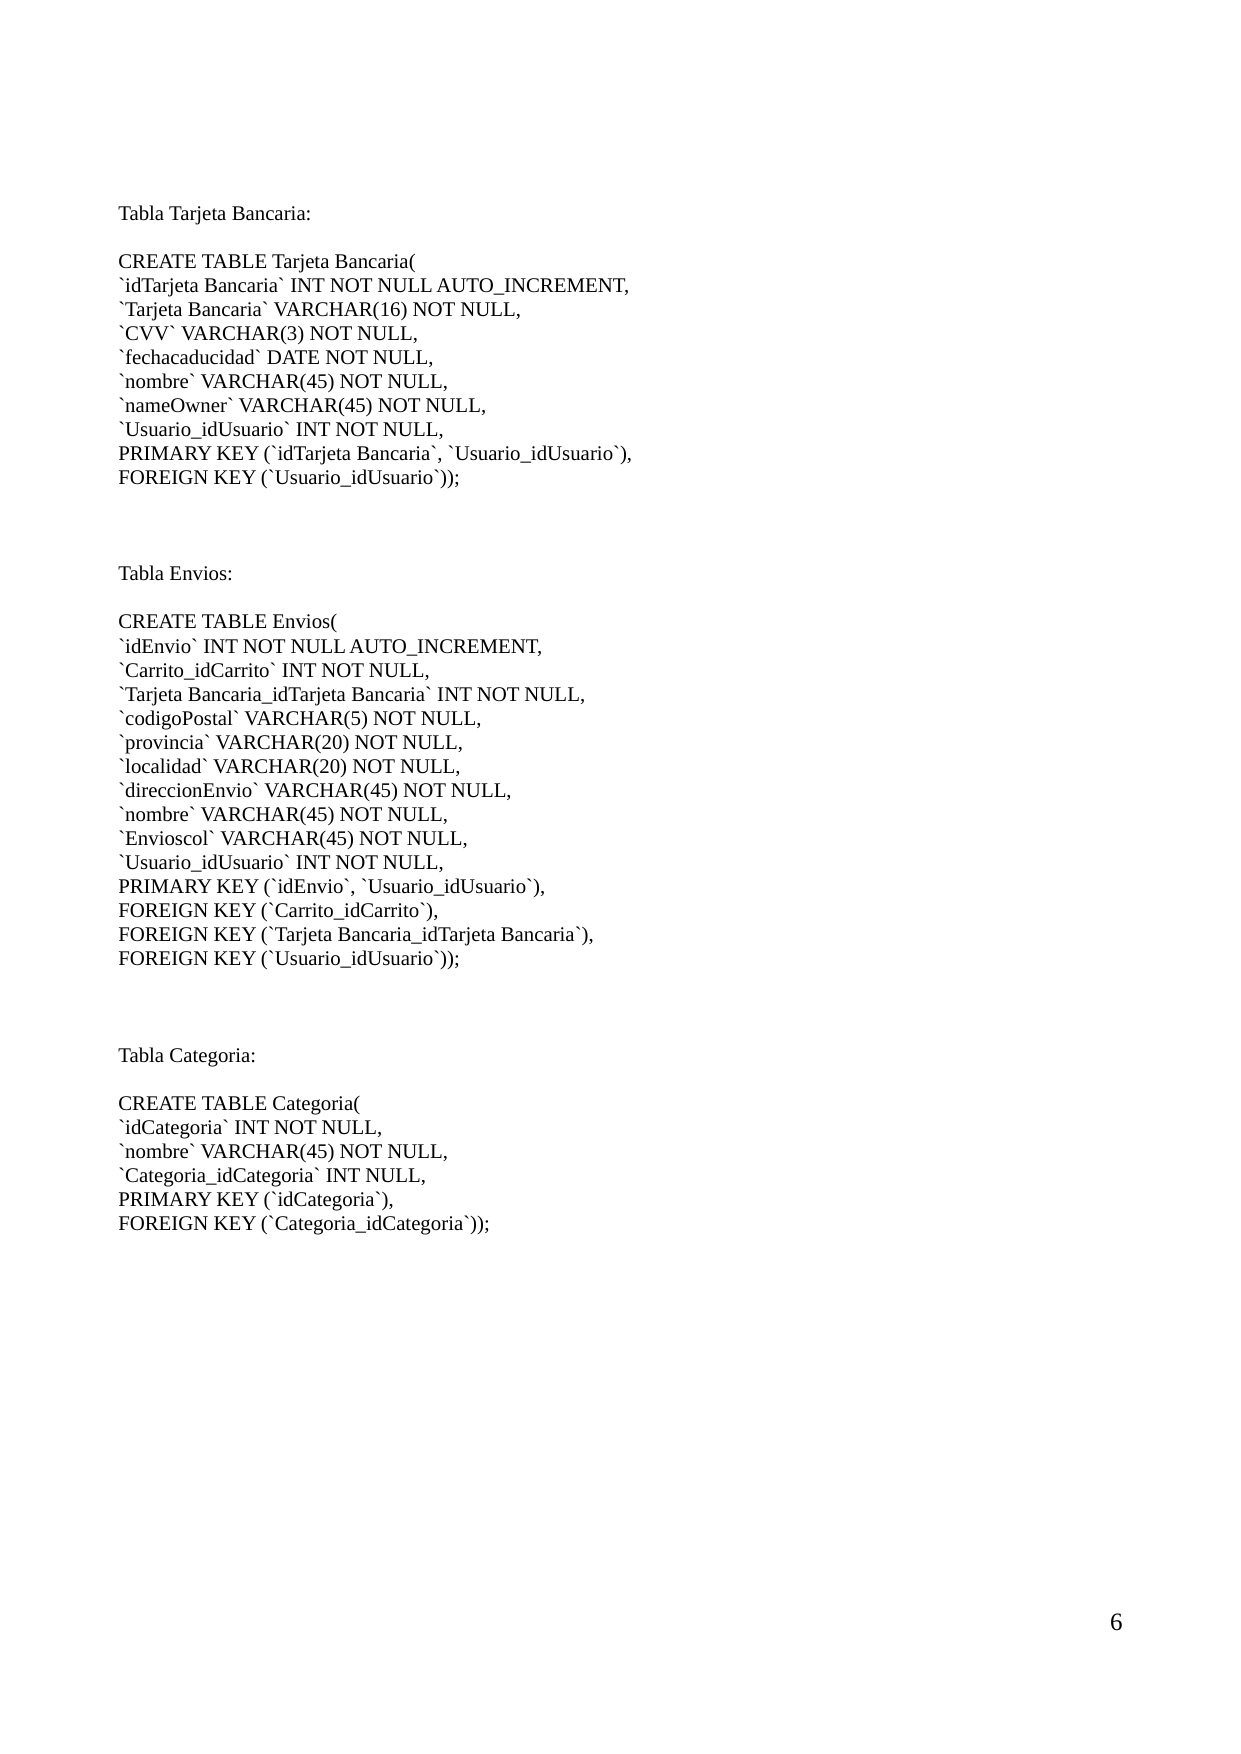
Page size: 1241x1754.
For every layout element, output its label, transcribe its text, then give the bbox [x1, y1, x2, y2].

text `codigoPostal` VARCHAR(5) NOT NULL, [118, 706, 1122, 730]
text PRIMARY KEY (`idCategoria`), [118, 1187, 1122, 1211]
text `nameOwner` VARCHAR(45) NOT NULL, [118, 393, 1122, 417]
text CREATE TABLE Tarjeta Bancaria( [118, 248, 1122, 273]
text `Usuario_idUsuario` INT NOT NULL, [118, 417, 1122, 441]
text `idTarjeta Bancaria` INT NOT NULL AUTO_INCREMENT, [118, 273, 1122, 297]
text PRIMARY KEY (`idTarjeta Bancaria`, `Usuario_idUsuario`), [118, 441, 1122, 465]
text `Carrito_idCarrito` INT NOT NULL, [118, 658, 1122, 682]
text FOREIGN KEY (`Carrito_idCarrito`), [118, 898, 1122, 922]
text `CVV` VARCHAR(3) NOT NULL, [118, 321, 1122, 345]
text FOREIGN KEY (`Usuario_idUsuario`)); [118, 946, 1122, 970]
text FOREIGN KEY (`Tarjeta Bancaria_idTarjeta Bancaria`), [118, 922, 1122, 946]
text CREATE TABLE Envios( [118, 609, 1122, 633]
text `Categoria_idCategoria` INT NULL, [118, 1163, 1122, 1187]
text `nombre` VARCHAR(45) NOT NULL, [118, 369, 1122, 393]
text `direccionEnvio` VARCHAR(45) NOT NULL, [118, 778, 1122, 802]
text PRIMARY KEY (`idEnvio`, `Usuario_idUsuario`), [118, 874, 1122, 898]
text `Usuario_idUsuario` INT NOT NULL, [118, 850, 1122, 874]
text Tabla Envios: [118, 561, 1122, 585]
text CREATE TABLE Categoria( [118, 1091, 1122, 1115]
text `fechacaducidad` DATE NOT NULL, [118, 345, 1122, 369]
text Tabla Categoria: [118, 1043, 1122, 1067]
text `provincia` VARCHAR(20) NOT NULL, [118, 730, 1122, 754]
text `nombre` VARCHAR(45) NOT NULL, [118, 1139, 1122, 1163]
text FOREIGN KEY (`Categoria_idCategoria`)); [118, 1211, 1122, 1235]
text `idEnvio` INT NOT NULL AUTO_INCREMENT, [118, 633, 1122, 658]
text `idCategoria` INT NOT NULL, [118, 1115, 1122, 1139]
text `Tarjeta Bancaria_idTarjeta Bancaria` INT NOT NULL, [118, 682, 1122, 706]
text `nombre` VARCHAR(45) NOT NULL, [118, 802, 1122, 826]
text `Tarjeta Bancaria` VARCHAR(16) NOT NULL, [118, 297, 1122, 321]
text `localidad` VARCHAR(20) NOT NULL, [118, 754, 1122, 778]
text Tabla Tarjeta Bancaria: [118, 200, 1122, 224]
text `Envioscol` VARCHAR(45) NOT NULL, [118, 826, 1122, 850]
text FOREIGN KEY (`Usuario_idUsuario`)); [118, 465, 1122, 489]
